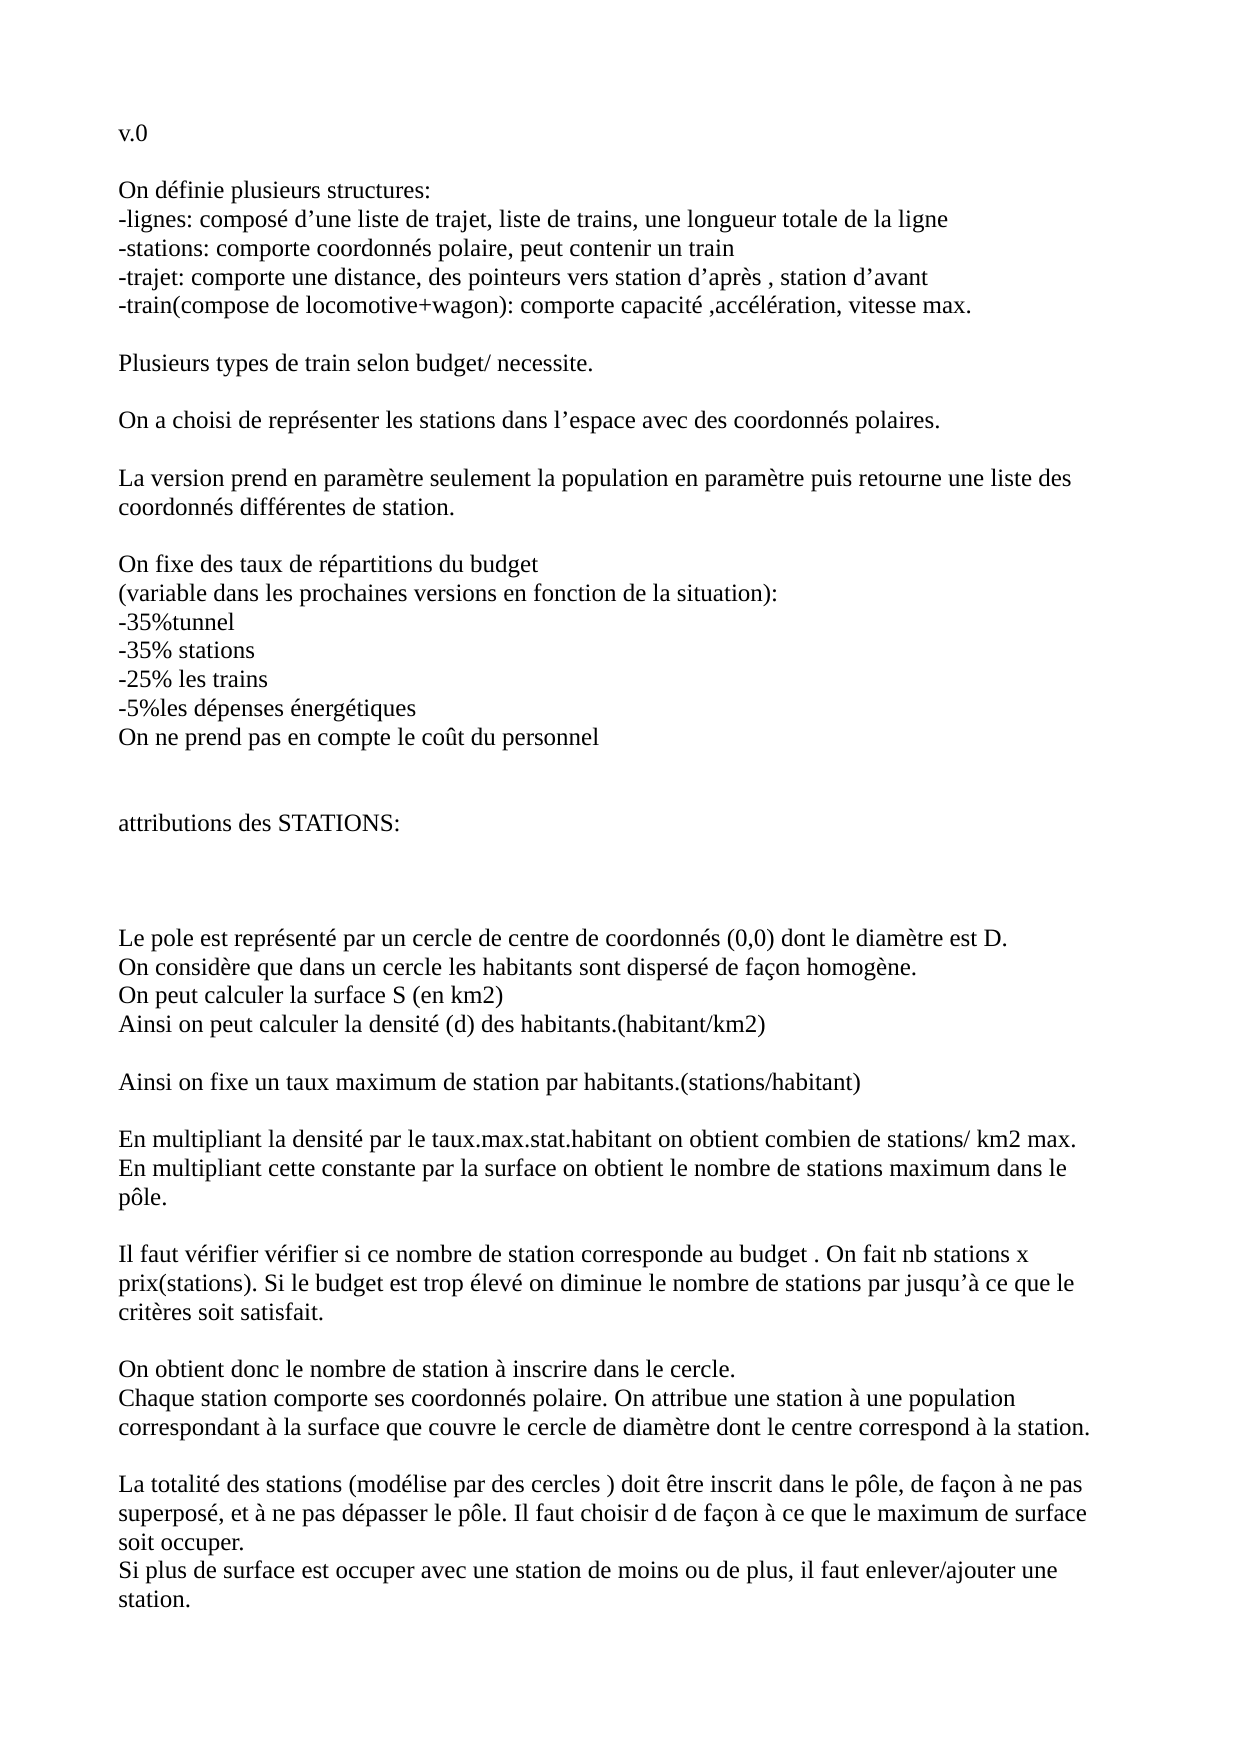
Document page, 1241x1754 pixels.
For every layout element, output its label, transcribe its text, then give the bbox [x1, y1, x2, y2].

text Il faut vérifier vérifier si ce nombre de station corresponde au budget . On fait nb stations x prix(stations). Si le budget est trop élevé on diminue le nombre de stations par jusqu’à ce que le critères soit satisfait. [118, 1239, 1122, 1326]
text En multipliant la densité par le taux.max.stat.habitant on obtient combien de stations/ km2 max. [118, 1124, 1122, 1153]
text -35% stations [118, 636, 1122, 664]
text (variable dans les prochaines versions en fonction de la situation): [118, 578, 1122, 607]
text En multipliant cette constante par la surface on obtient le nombre de stations maximum dans le pôle. [118, 1153, 1122, 1211]
text -25% les trains [118, 664, 1122, 693]
text Plusieurs types de train selon budget/ necessite. [118, 348, 1122, 377]
text -train(compose de locomotive+wagon): comporte capacité ,accélération, vitesse max. [118, 291, 1122, 319]
text -stations: comporte coordonnés polaire, peut contenir un train [118, 233, 1122, 262]
text On définie plusieurs structures: [118, 176, 1122, 204]
text On ne prend pas en compte le coût du personnel [118, 722, 1122, 751]
text On fixe des taux de répartitions du budget [118, 549, 1122, 578]
text On a choisi de représenter les stations dans l’espace avec des coordonnés polaires. [118, 406, 1122, 434]
text attributions des STATIONS: [118, 808, 1122, 837]
text On obtient donc le nombre de station à inscrire dans le cercle. [118, 1354, 1122, 1383]
text -lignes: composé d’une liste de trajet, liste de trains, une longueur totale de la ligne [118, 204, 1122, 233]
text Chaque station comporte ses coordonnés polaire. On attribue une station à une population correspondant à la surface que couvre le cercle de diamètre dont le centre correspond à la station. [118, 1383, 1122, 1441]
text On considère que dans un cercle les habitants sont dispersé de façon homogène. [118, 952, 1122, 981]
text v.0 [118, 118, 1122, 147]
text La version prend en paramètre seulement la population en paramètre puis retourne une liste des coordonnés différentes de station. [118, 463, 1122, 521]
text Ainsi on peut calculer la densité (d) des habitants.(habitant/km2) [118, 1009, 1122, 1038]
text Le pole est représenté par un cercle de centre de coordonnés (0,0) dont le diamètre est D. [118, 923, 1122, 952]
text -trajet: comporte une distance, des pointeurs vers station d’après , station d’avant [118, 262, 1122, 291]
text Ainsi on fixe un taux maximum de station par habitants.(stations/habitant) [118, 1067, 1122, 1096]
text -5%les dépenses énergétiques [118, 693, 1122, 722]
text Si plus de surface est occuper avec une station de moins ou de plus, il faut enlever/ajouter une station. [118, 1556, 1122, 1613]
text -35%tunnel [118, 607, 1122, 636]
text On peut calculer la surface S (en km2) [118, 981, 1122, 1009]
text La totalité des stations (modélise par des cercles ) doit être inscrit dans le pôle, de façon à ne pas superposé, et à ne pas dépasser le pôle. Il faut choisir d de façon à ce que le maximum de surface soit occuper. [118, 1469, 1122, 1556]
